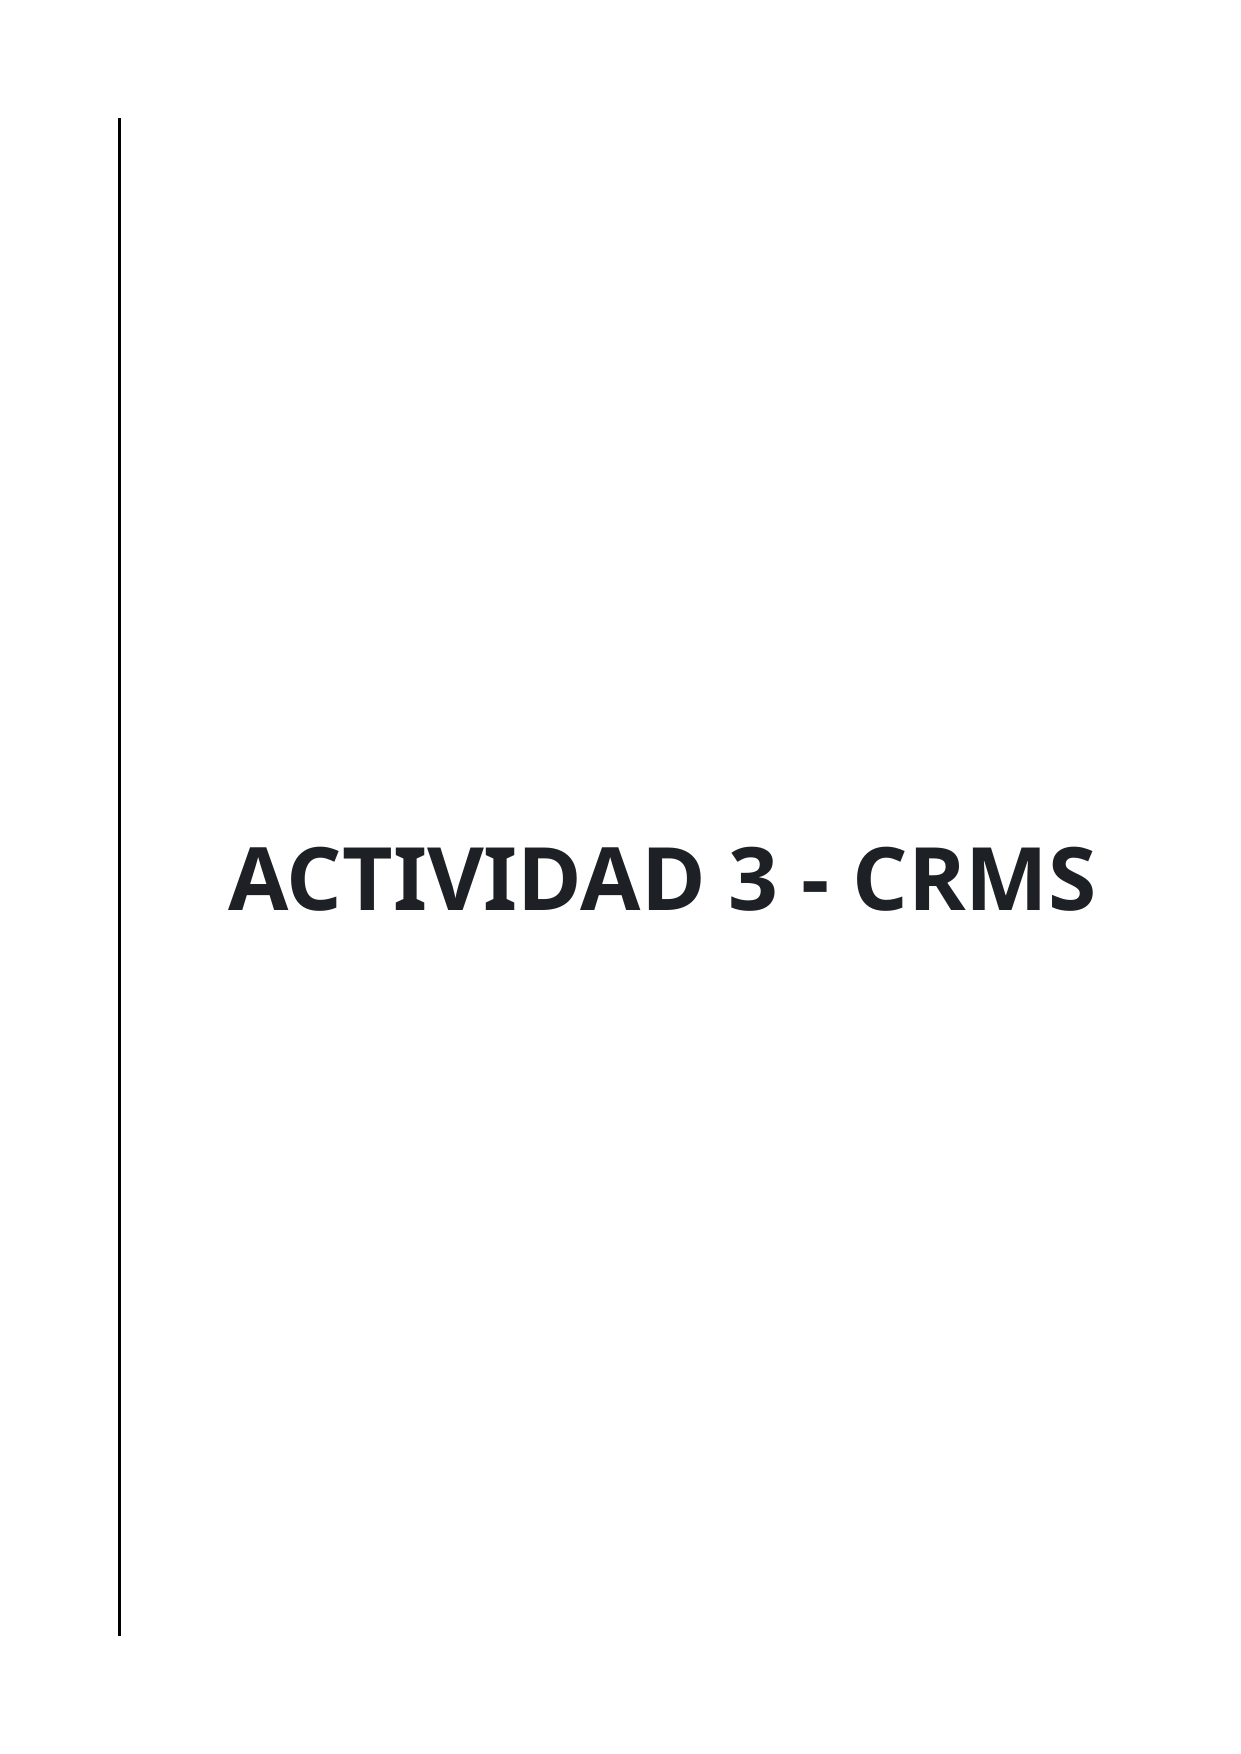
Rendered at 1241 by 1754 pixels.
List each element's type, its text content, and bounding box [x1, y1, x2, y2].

text ACTIVIDAD 3 - CRMS [124, 817, 1119, 936]
